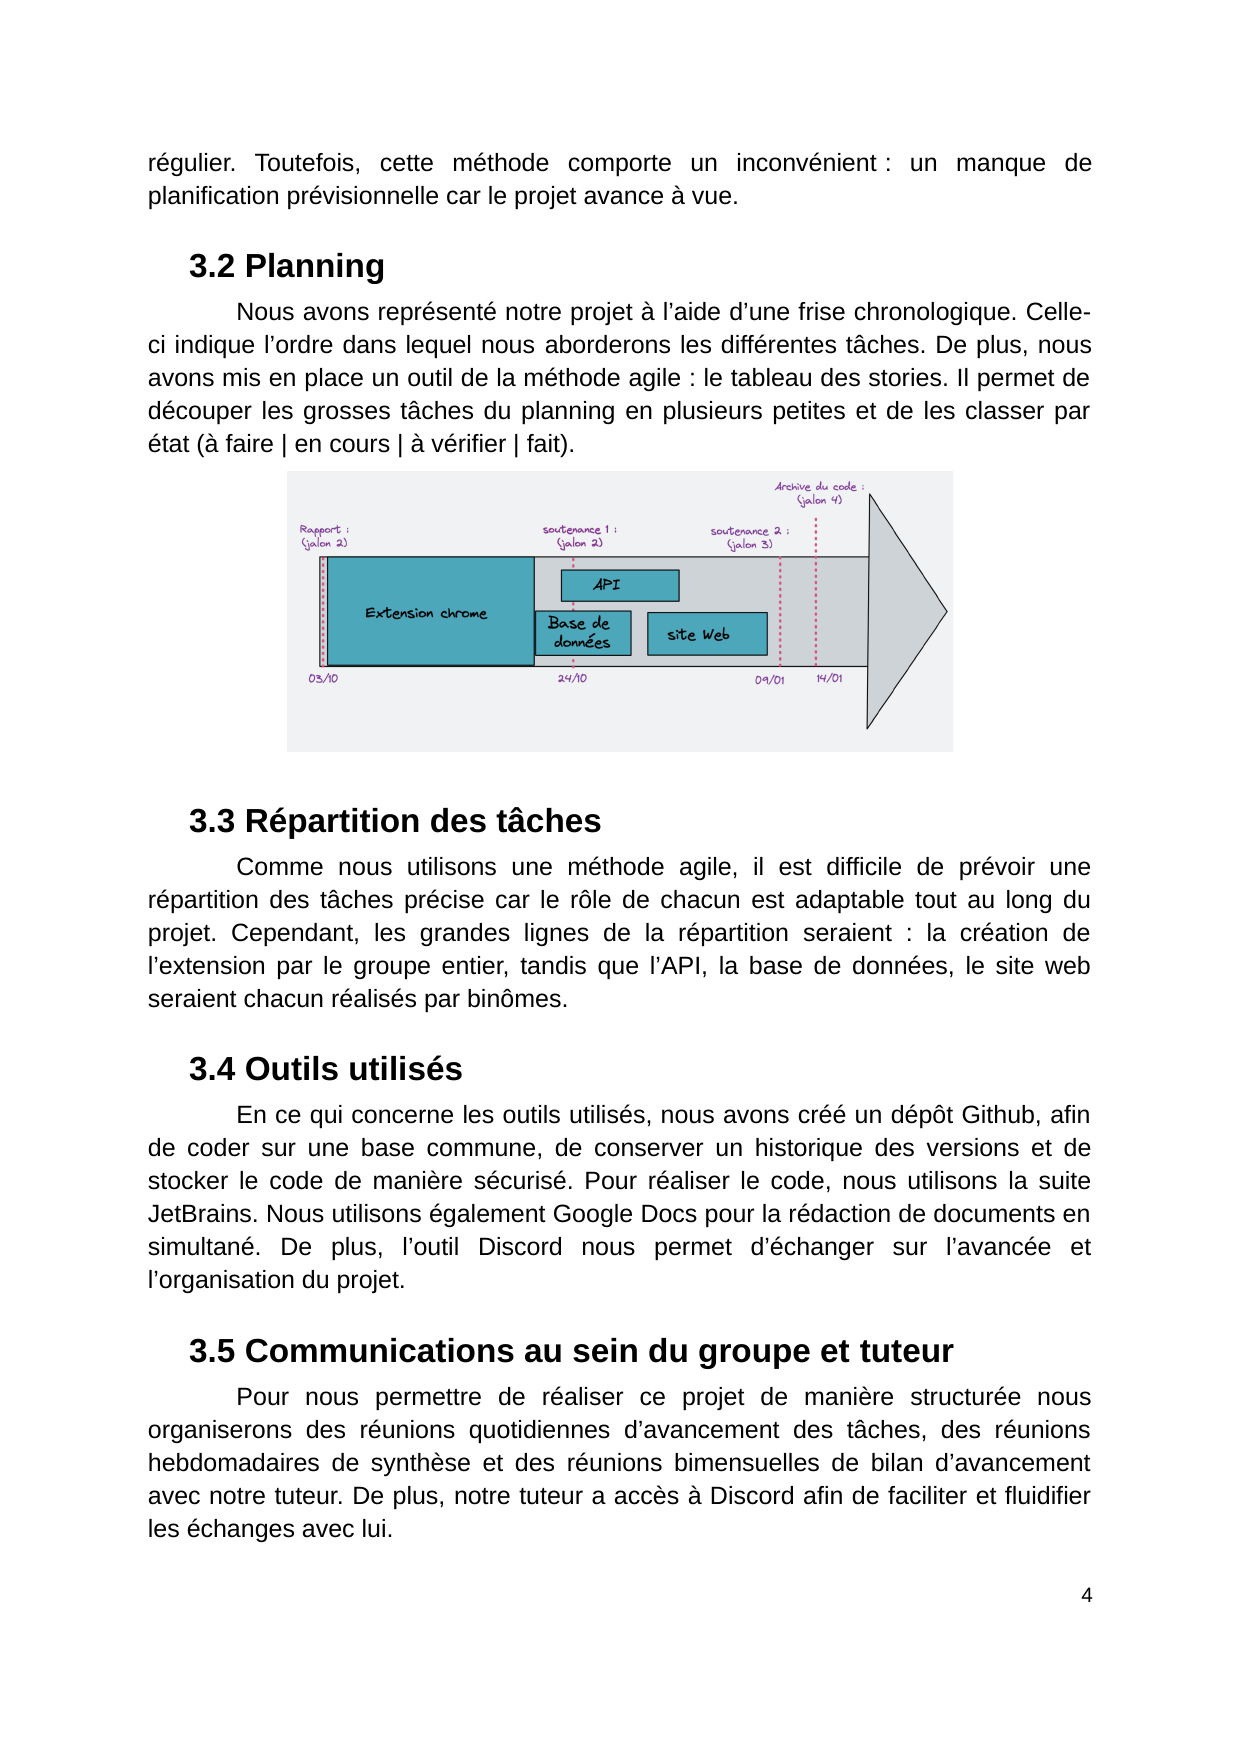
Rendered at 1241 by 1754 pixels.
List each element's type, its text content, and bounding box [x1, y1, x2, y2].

picture [287, 471, 954, 752]
subtitle Outils utilisés [189, 1049, 1075, 1088]
text régulier. Toutefois, cette méthode comporte un inconvénient : un manque de planification prévisionnelle car le projet avance à vue. [148, 148, 1093, 209]
text Nous avons représenté notre projet à l’aide d’une frise chronologique. Celle-ci indique l’ordre dans lequel nous aborderons les différentes tâches. De plus, nous avons mis en place un outil de la méthode agile : le tableau des stories. Il permet de découper les grosses tâches du planning en plusieurs petites et de les classer par état (à faire | en cours | à vérifier | fait). [148, 297, 1093, 458]
subtitle Répartition des tâches [189, 801, 1075, 839]
subtitle Communications au sein du groupe et tuteur [189, 1331, 1075, 1369]
text Pour nous permettre de réaliser ce projet de manière structurée nous organiserons des réunions quotidiennes d’avancement des tâches, des réunions hebdomadaires de synthèse et des réunions bimensuelles de bilan d’avancement avec notre tuteur. De plus, notre tuteur a accès à Discord afin de faciliter et fluidifier les échanges avec lui. [148, 1382, 1093, 1543]
text En ce qui concerne les outils utilisés, nous avons créé un dépôt Github, afin de coder sur une base commune, de conserver un historique des versions et de stocker le code de manière sécurisé. Pour réaliser le code, nous utilisons la suite JetBrains. Nous utilisons également Google Docs pour la rédaction de documents en simultané. De plus, l’outil Discord nous permet d’échanger sur l’avancée et l’organisation du projet. [148, 1100, 1093, 1294]
text Comme nous utilisons une méthode agile, il est difficile de prévoir une répartition des tâches précise car le rôle de chacun est adaptable tout au long du projet. Cependant, les grandes lignes de la répartition seraient : la création de l’extension par le groupe entier, tandis que l’API, la base de données, le site web seraient chacun réalisés par binômes. [148, 852, 1093, 1012]
subtitle Planning [189, 246, 1075, 285]
